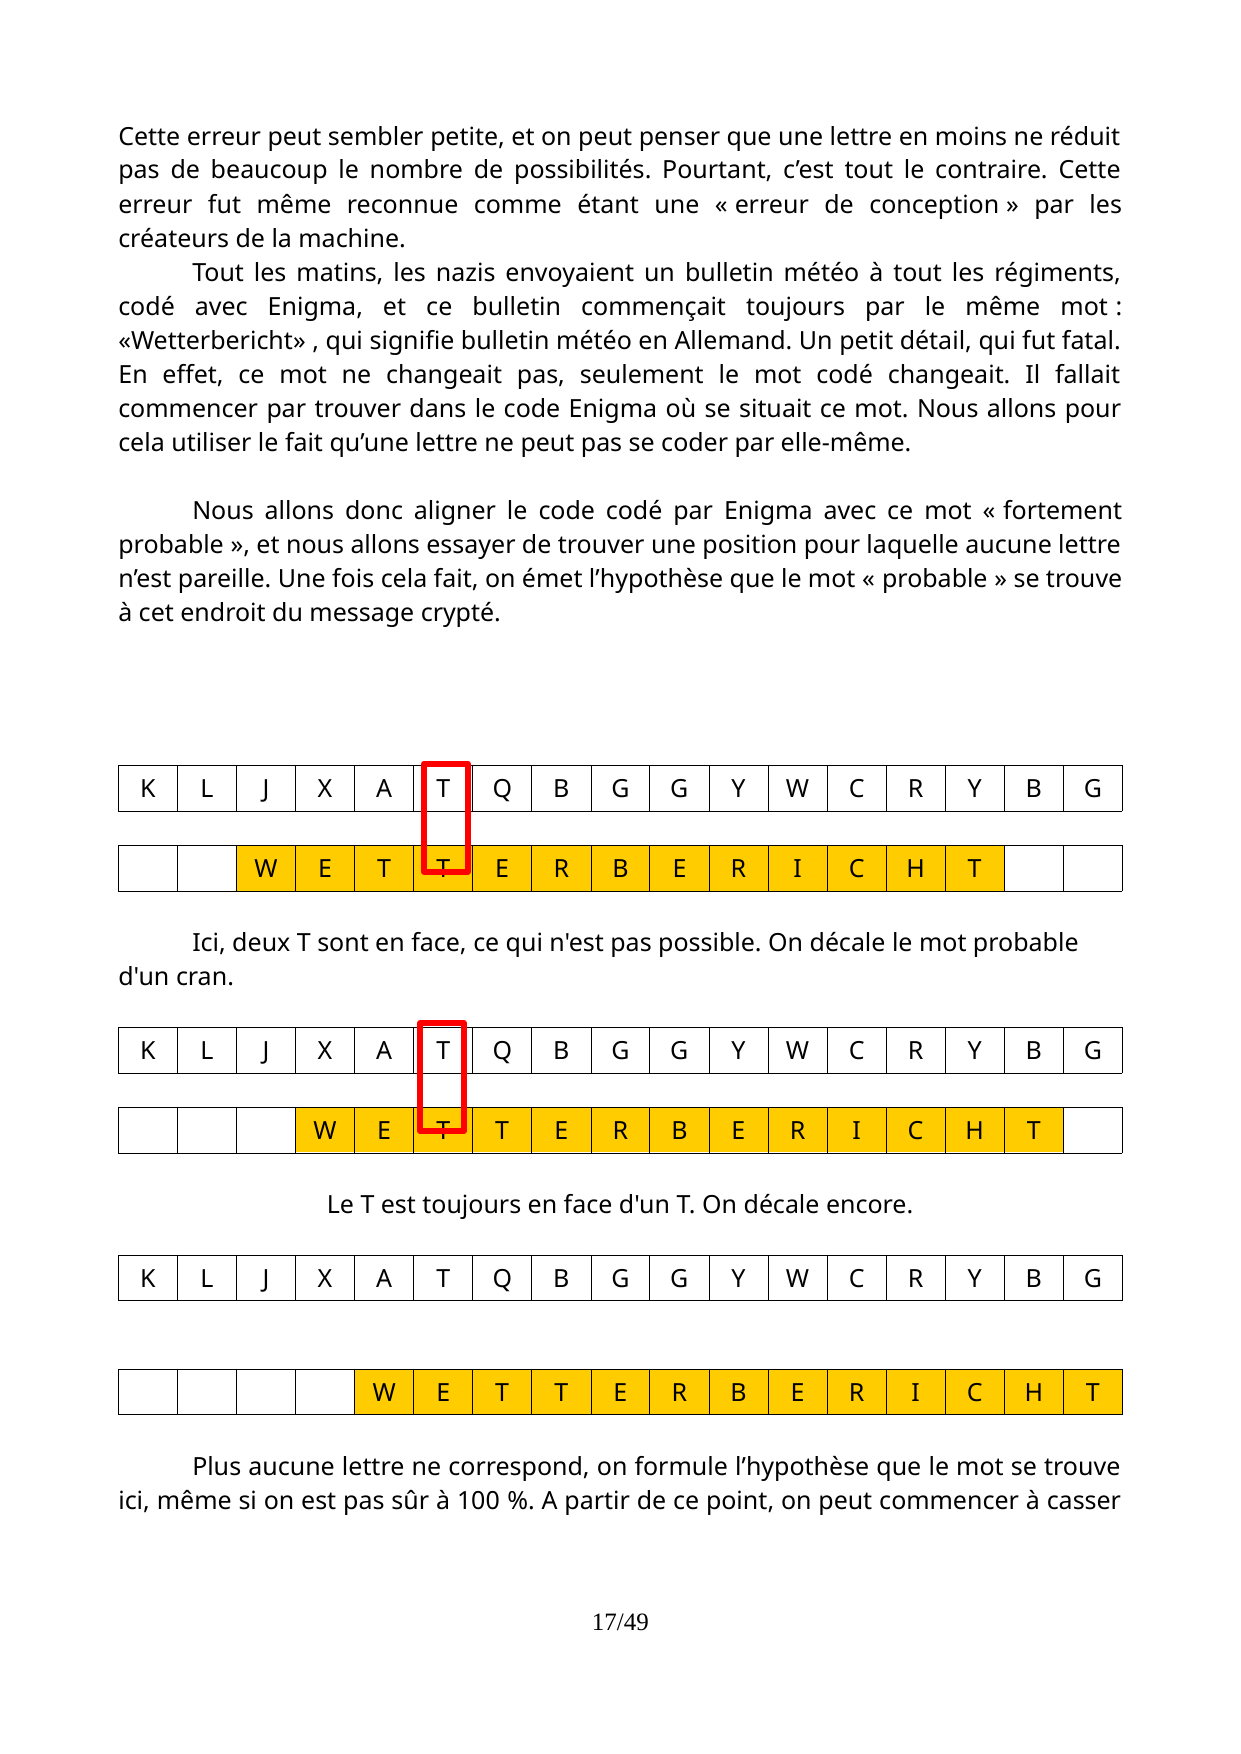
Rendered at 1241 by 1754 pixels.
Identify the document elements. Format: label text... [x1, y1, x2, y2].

table_header H [946, 1108, 1004, 1152]
table_header B [532, 1256, 591, 1300]
table_header W [769, 766, 827, 811]
table_header X [296, 1028, 354, 1073]
table_header [178, 1370, 236, 1414]
table_header Y [946, 766, 1004, 811]
table_header I [769, 846, 827, 891]
table_header T [414, 1256, 472, 1300]
table_header C [828, 1256, 886, 1300]
table_header G [592, 1028, 649, 1073]
table_header Q [473, 766, 531, 811]
table_header [178, 1108, 236, 1152]
table_header B [532, 766, 591, 811]
table_header E [769, 1370, 827, 1414]
table_header [1005, 846, 1063, 891]
table_header E [532, 1108, 591, 1152]
text Nous allons donc aligner le code codé par Enigma avec ce mot « fortement probable », et nous allons essayer de trouver une position pour laquelle aucune lettre n’est pareille. Une fois cela fait, on émet l’hypothèse que le mot « probable » se trouve à cet endroit du message crypté. [118, 493, 1122, 629]
table_header J [237, 1256, 295, 1300]
table_header T [414, 846, 472, 891]
table_header W [237, 846, 295, 891]
text Le T est toujours en face d'un T. On décale encore. [118, 1187, 1122, 1221]
table_header G [1064, 1028, 1122, 1073]
table_header X [296, 1256, 354, 1300]
table_header Y [946, 1028, 1004, 1073]
table_header Q [473, 1256, 531, 1300]
table_header E [473, 846, 531, 891]
text Ici, deux T sont en face, ce qui n'est pas possible. On décale le mot probable d'un cran. [118, 925, 1122, 993]
table_header E [414, 1370, 472, 1414]
table_header R [887, 766, 945, 811]
table_header T [1064, 1370, 1122, 1414]
table_header B [592, 846, 649, 891]
table_header Y [710, 766, 768, 811]
table_header G [650, 766, 709, 811]
table_header [119, 1370, 177, 1414]
table_header C [887, 1108, 945, 1152]
table_header I [828, 1108, 886, 1152]
table_header A [355, 1028, 413, 1073]
table_header W [355, 1370, 413, 1414]
table_header J [237, 766, 295, 811]
table_header J [237, 1028, 295, 1073]
table_header [467, 1028, 472, 1073]
table_header T [473, 1108, 531, 1152]
table_header C [828, 1028, 886, 1073]
table_header [1064, 846, 1122, 891]
table_header R [887, 1256, 945, 1300]
table_header B [650, 1108, 709, 1152]
table_header B [1005, 1028, 1063, 1073]
table_header A [355, 766, 413, 811]
table_header Y [710, 1028, 768, 1073]
table_header G [650, 1256, 709, 1300]
text Plus aucune lettre ne correspond, on formule l’hypothèse que le mot se trouve ici, même si on est pas sûr à 100 %. A partir de ce point, on peut commencer à casser [118, 1448, 1122, 1517]
table_header T [946, 846, 1004, 891]
table_header Q [473, 1028, 531, 1073]
table_header R [828, 1370, 886, 1414]
table_header L [178, 1256, 236, 1300]
table_header A [355, 1256, 413, 1300]
table_header W [769, 1028, 827, 1073]
text Tout les matins, les nazis envoyaient un bulletin météo à tout les régiments, codé avec Enigma, et ce bulletin commençait toujours par le même mot : «Wetterbericht» , qui signifie bulletin météo en Allemand. Un petit détail, qui fut fatal. En effet, ce mot ne changeait pas, seulement le mot codé changeait. Il fallait commencer par trouver dans le code Enigma où se situait ce mot. Nous allons pour cela utiliser le fait qu’une lettre ne peut pas se coder par elle-même. [118, 254, 1122, 459]
table_header H [1005, 1370, 1063, 1414]
table_header Y [710, 1256, 768, 1300]
table_header W [296, 1108, 354, 1152]
table_header B [1005, 1256, 1063, 1300]
table_header B [1005, 766, 1063, 811]
table_header E [592, 1370, 649, 1414]
table_header E [710, 1108, 768, 1152]
table_header G [592, 766, 649, 811]
table_header [237, 1370, 295, 1414]
table_header H [887, 846, 945, 891]
table_header [1064, 1108, 1122, 1152]
table_header T [532, 1370, 591, 1414]
table_header C [828, 846, 886, 891]
table_header T [473, 1370, 531, 1414]
table_header T [427, 767, 465, 811]
table_header C [946, 1370, 1004, 1414]
table_header C [828, 766, 886, 811]
table_header [237, 1108, 295, 1152]
text Cette erreur peut sembler petite, et on peut penser que une lettre en moins ne réduit pas de beaucoup le nombre de possibilités. Pourtant, c’est tout le contraire. Cette erreur fut même reconnue comme étant une « erreur de conception » par les créateurs de la machine. [118, 118, 1122, 254]
table_header R [592, 1108, 649, 1152]
table_header K [119, 1256, 177, 1300]
table_header K [119, 1028, 177, 1073]
table_header L [178, 766, 236, 811]
table_header I [887, 1370, 945, 1414]
table_header T [1005, 1108, 1063, 1152]
table_header E [650, 846, 709, 891]
table_header G [1064, 1256, 1122, 1300]
table_header T [355, 846, 413, 891]
table_header G [650, 1028, 709, 1073]
table_header Y [946, 1256, 1004, 1300]
table_header E [355, 1108, 413, 1152]
table_header T [414, 1108, 472, 1152]
table_header [119, 1108, 177, 1152]
table_header R [650, 1370, 709, 1414]
table_header R [887, 1028, 945, 1073]
table_header [119, 846, 177, 891]
table_header [296, 1370, 354, 1414]
table_header E [296, 846, 354, 891]
table_header L [178, 1028, 236, 1073]
table_header [414, 766, 421, 811]
table_header B [710, 1370, 768, 1414]
table_header W [769, 1256, 827, 1300]
table_header R [532, 846, 591, 891]
table_header R [769, 1108, 827, 1152]
table_header G [1064, 766, 1122, 811]
table_header T [423, 1028, 461, 1073]
table_header B [532, 1028, 591, 1073]
table_header X [296, 766, 354, 811]
table_header R [710, 846, 768, 891]
table_header [178, 846, 236, 891]
table_header K [119, 766, 177, 811]
table_header G [592, 1256, 649, 1300]
